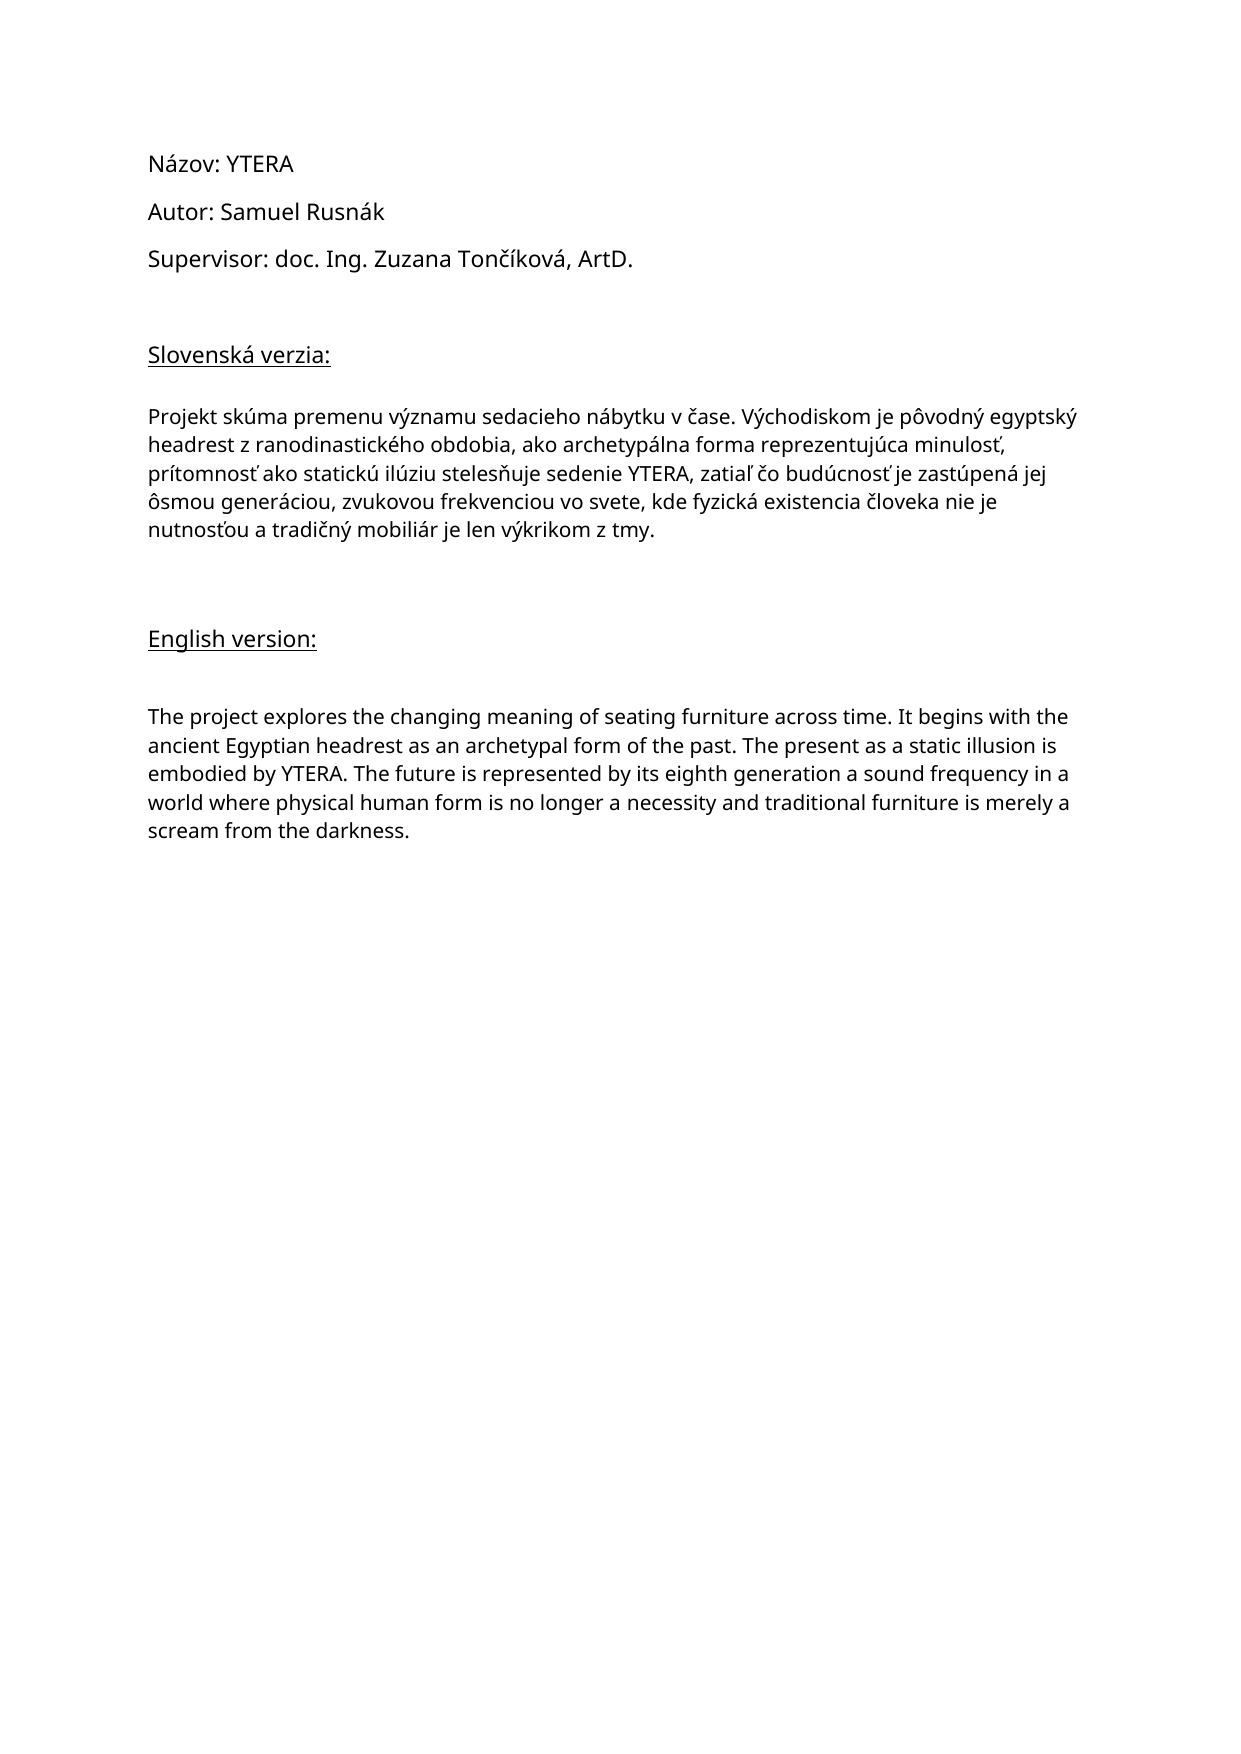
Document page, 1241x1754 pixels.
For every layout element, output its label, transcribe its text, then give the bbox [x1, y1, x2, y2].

text Supervisor: doc. Ing. Zuzana Tončíková, ArtD. [148, 243, 1093, 275]
text English version: [148, 623, 1093, 654]
text Slovenská verzia: [148, 339, 1093, 371]
text The project explores the changing meaning of seating furniture across time. It begins with the ancient Egyptian headrest as an archetypal form of the past. The present as a static illusion is embodied by YTERA. The future is represented by its eighth generation a sound frequency in a world where physical human form is no longer a necessity and traditional furniture is merely a scream from the darkness. [148, 702, 1093, 844]
text Názov: YTERA [148, 148, 1093, 179]
text Autor: Samuel Rusnák [148, 196, 1093, 227]
text Projekt skúma premenu významu sedacieho nábytku v čase. Východiskom je pôvodný egyptský headrest z ranodinastického obdobia, ako archetypálna forma reprezentujúca minulosť, prítomnosť ako statickú ilúziu stelesňuje sedenie YTERA, zatiaľ čo budúcnosť je zastúpená jej ôsmou generáciou, zvukovou frekvenciou vo svete, kde fyzická existencia človeka nie je nutnosťou a tradičný mobiliár je len výkrikom z tmy. [148, 402, 1093, 544]
